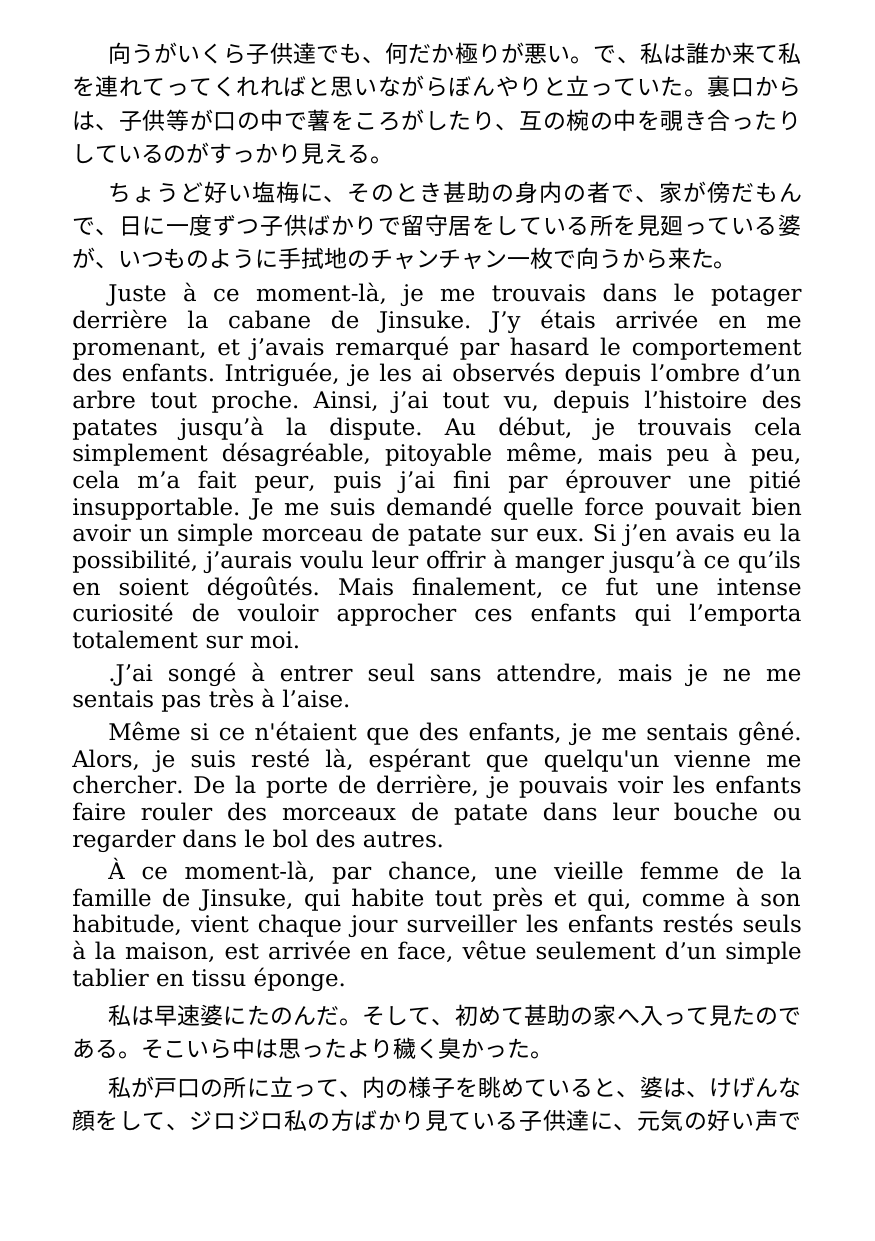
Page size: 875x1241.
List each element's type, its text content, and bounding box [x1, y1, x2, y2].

text 向うがいくら子供達でも、何だか極りが悪い。で、私は誰か来て私を連れてってくれればと思いながらぼんやりと立っていた。裏口からは、子供等が口の中で薯をころがしたり、互の椀の中を覗き合ったりしているのがすっかり見える。 [72, 36, 802, 169]
text 私は早速婆にたのんだ。そして、初めて甚助の家へ入って見たのである。そこいら中は思ったより穢く臭かった。 [72, 998, 802, 1064]
text Même si ce n'étaient que des enfants, je me sentais gêné. Alors, je suis resté là, espérant que quelqu'un vienne me chercher. De la porte de derrière, je pouvais voir les enfants faire rouler des morceaux de patate dans leur bouche ou regarder dans le bol des autres. [72, 719, 802, 852]
text ちょうど好い塩梅に、そのとき甚助の身内の者で、家が傍だもんで、日に一度ずつ子供ばかりで留守居をしている所を見廻っている婆が、いつものように手拭地のチャンチャン一枚で向うから来た。 [72, 175, 802, 274]
text 私が戸口の所に立って、内の様子を眺めていると、婆は、けげんな顔をして、ジロジロ私の方ばかり見ている子供達に、元気の好い声で [72, 1070, 802, 1136]
text .J’ai songé à entrer seul sans attendre, mais je ne me sentais pas très à l’aise. [72, 660, 802, 713]
text Juste à ce moment-là, je me trouvais dans le potager derrière la cabane de Jinsuke. J’y étais arrivée en me promenant, et j’avais remarqué par hasard le comportement des enfants. Intriguée, je les ai observés depuis l’ombre d’un arbre tout proche. Ainsi, j’ai tout vu, depuis l’histoire des patates jusqu’à la dispute. Au début, je trouvais cela simplement désagréable, pitoyable même, mais peu à peu, cela m’a fait peur, puis j’ai fini par éprouver une pitié insupportable. Je me suis demandé quelle force pouvait bien avoir un simple morceau de patate sur eux. Si j’en avais eu la possibilité, j’aurais voulu leur offrir à manger jusqu’à ce qu’ils en soient dégoûtés. Mais finalement, ce fut une intense curiosité de vouloir approcher ces enfants qui l’emporta totalement sur moi. [72, 281, 802, 654]
text À ce moment-là, par chance, une vieille femme de la famille de Jinsuke, qui habite tout près et qui, comme à son habitude, vient chaque jour surveiller les enfants restés seuls à la maison, est arrivée en face, vêtue seulement d’un simple tablier en tissu éponge. [72, 858, 802, 992]
